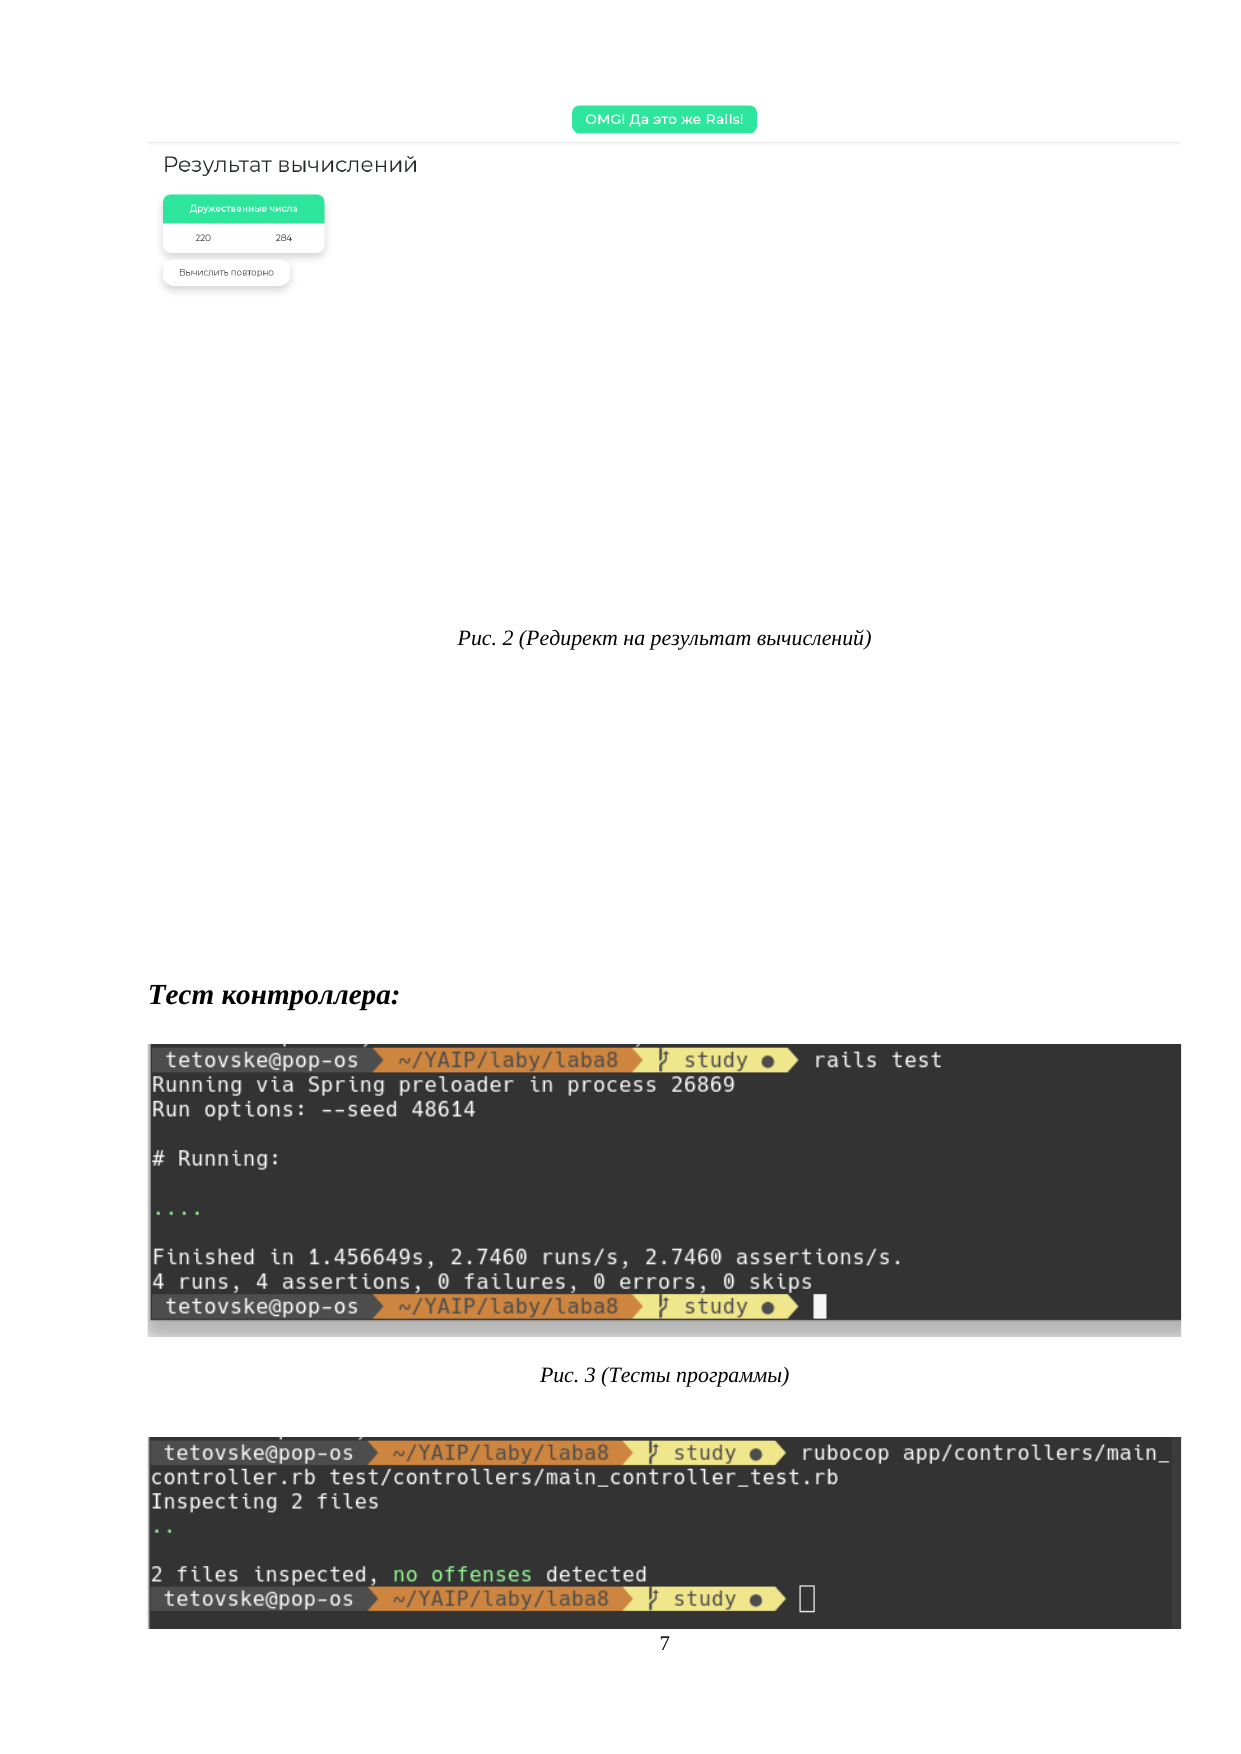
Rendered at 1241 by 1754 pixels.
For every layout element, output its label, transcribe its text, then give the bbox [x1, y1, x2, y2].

text Рис. 3 (Тесты программы) [148, 1362, 1181, 1387]
text Рис. 2 (Редирект на результат вычислений) [148, 624, 1181, 650]
text Тест контроллера: [148, 977, 1181, 1011]
picture [147, 1044, 1182, 1337]
picture [147, 99, 1182, 600]
picture [147, 1437, 1182, 1629]
